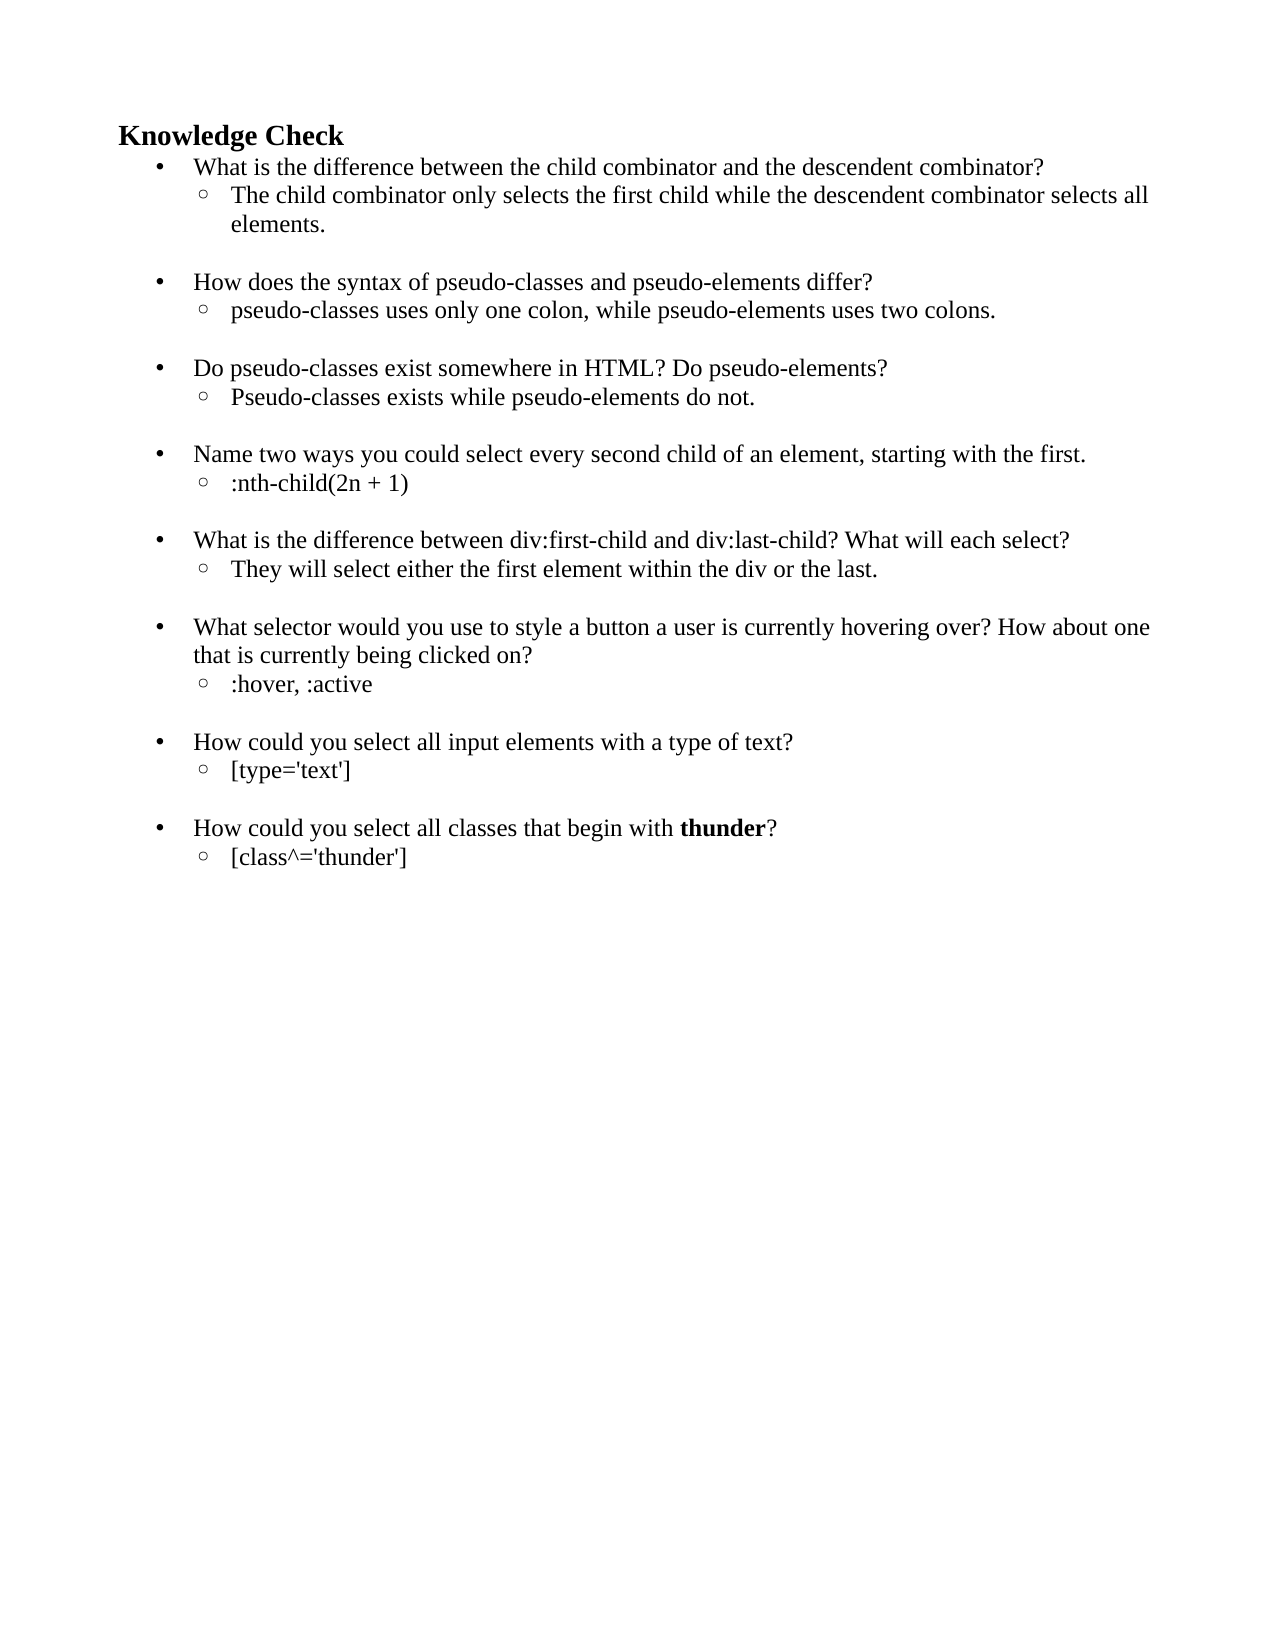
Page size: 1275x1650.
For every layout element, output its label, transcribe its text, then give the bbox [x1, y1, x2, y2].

list :hover, :active [193, 669, 1157, 698]
list What selector would you use to style a button a user is currently hovering over? How about one that is currently being clicked on? [156, 612, 1157, 669]
list How does the syntax of pseudo-classes and pseudo-elements differ? [156, 267, 1157, 295]
list What is the difference between div:first-child and div:last-child? What will each select? [156, 525, 1157, 554]
list Pseudo-classes exists while pseudo-elements do not. [193, 382, 1157, 410]
list Name two ways you could select every second child of an element, starting with the first. [156, 439, 1157, 468]
list How could you select all input elements with a type of text? [156, 727, 1157, 755]
list What is the difference between the child combinator and the descendent combinator? [156, 152, 1157, 180]
list [class^='thunder'] [193, 842, 1157, 870]
list [type='text'] [193, 755, 1157, 784]
list They will select either the first element within the div or the last. [193, 554, 1157, 583]
list :nth-child(2n + 1) [193, 468, 1157, 497]
text Knowledge Check [118, 118, 1157, 152]
list Do pseudo-classes exist somewhere in HTML? Do pseudo-elements? [156, 353, 1157, 382]
list The child combinator only selects the first child while the descendent combinator selects all elements. [193, 180, 1157, 238]
list How could you select all classes that begin with thunder? [156, 813, 1157, 842]
list pseudo-classes uses only one colon, while pseudo-elements uses two colons. [193, 295, 1157, 324]
